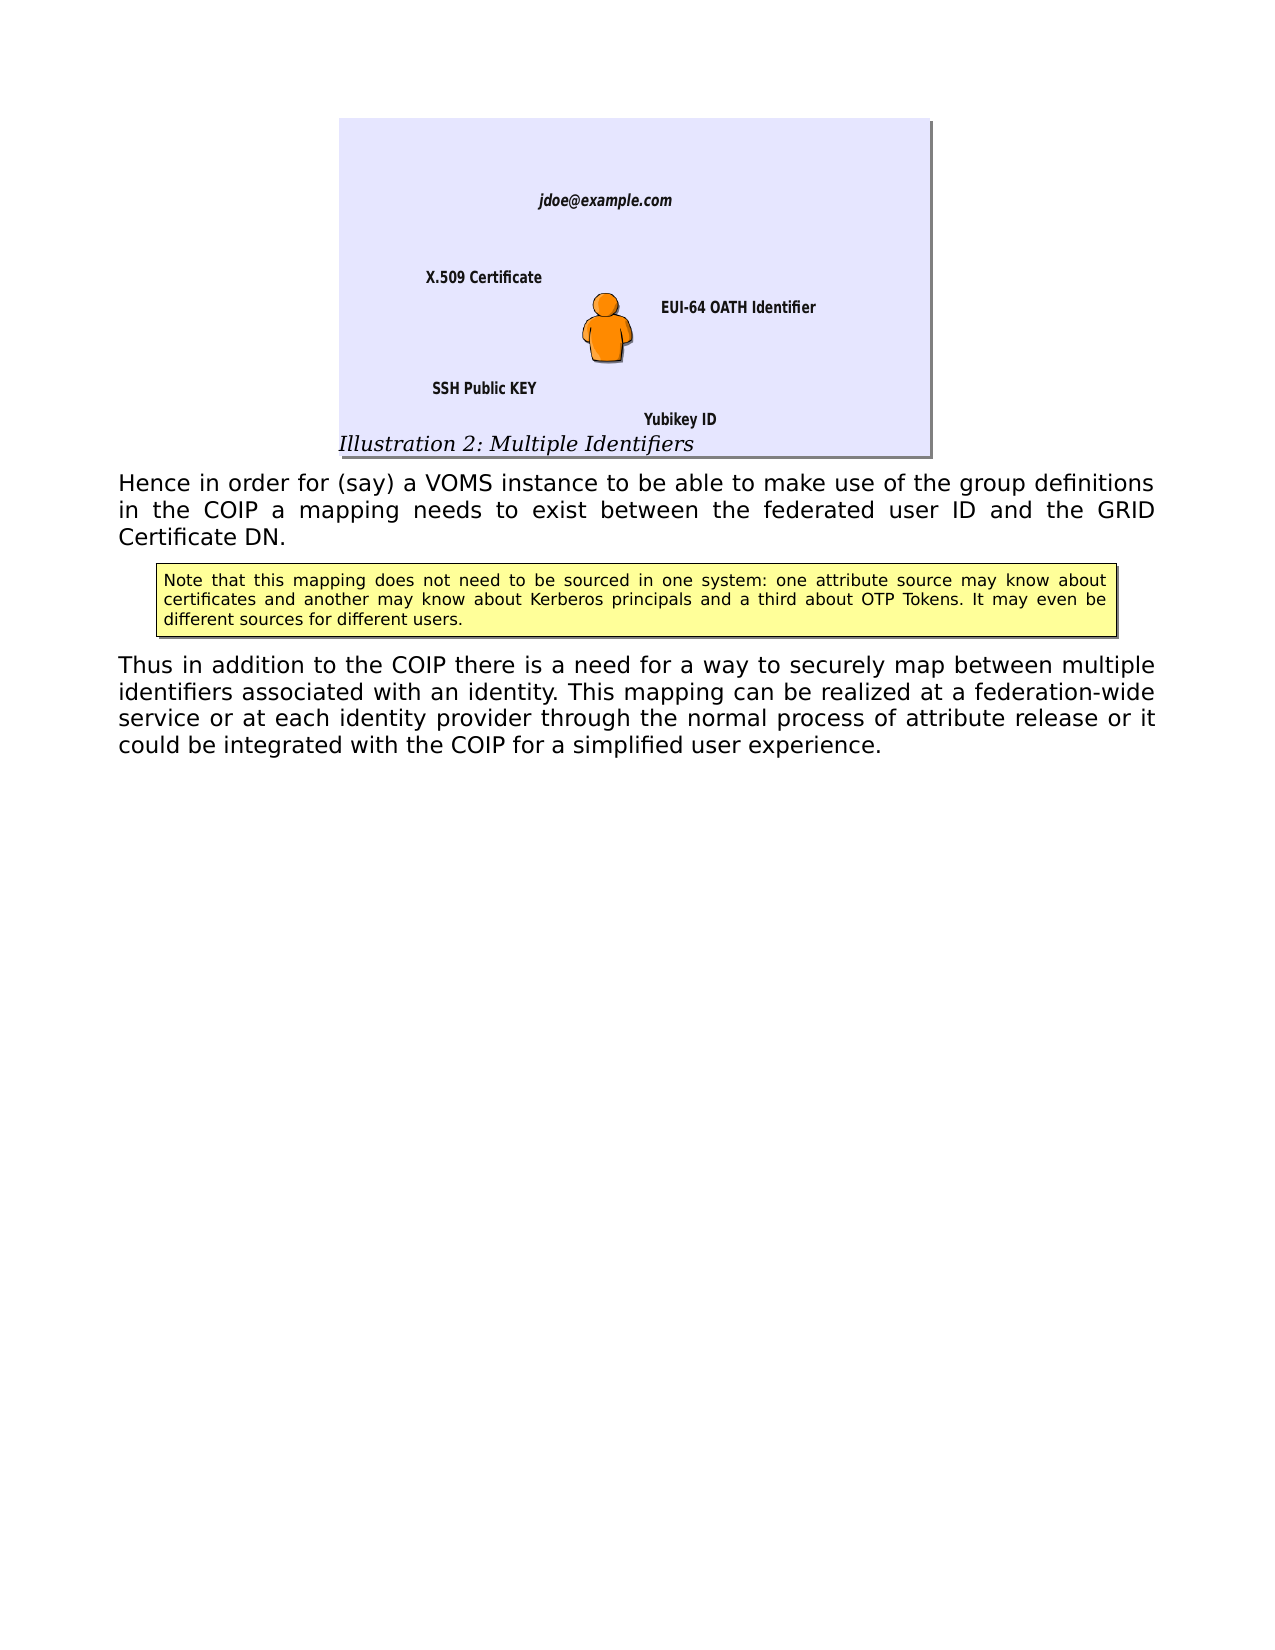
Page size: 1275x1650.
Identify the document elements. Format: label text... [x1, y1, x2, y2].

text Thus in addition to the COIP there is a need for a way to securely map between multiple identifiers associated with an identity. This mapping can be realized at a federation-wide service or at each identity provider through the normal process of attribute release or it could be integrated with the COIP for a simplified user experience. [118, 652, 1157, 759]
text Note that this mapping does not need to be sourced in one system: one attribute source may know about certificates and another may know about Kerberos principals and a third about OTP Tokens. It may even be different sources for different users. [157, 564, 1116, 636]
text Hence in order for (say) a VOMS instance to be able to make use of the group definitions in the COIP a mapping needs to exist between the federated user ID and the GRID Certificate DN. [118, 471, 1157, 551]
text Illustration 2: Multiple Identifiers [339, 131, 930, 456]
